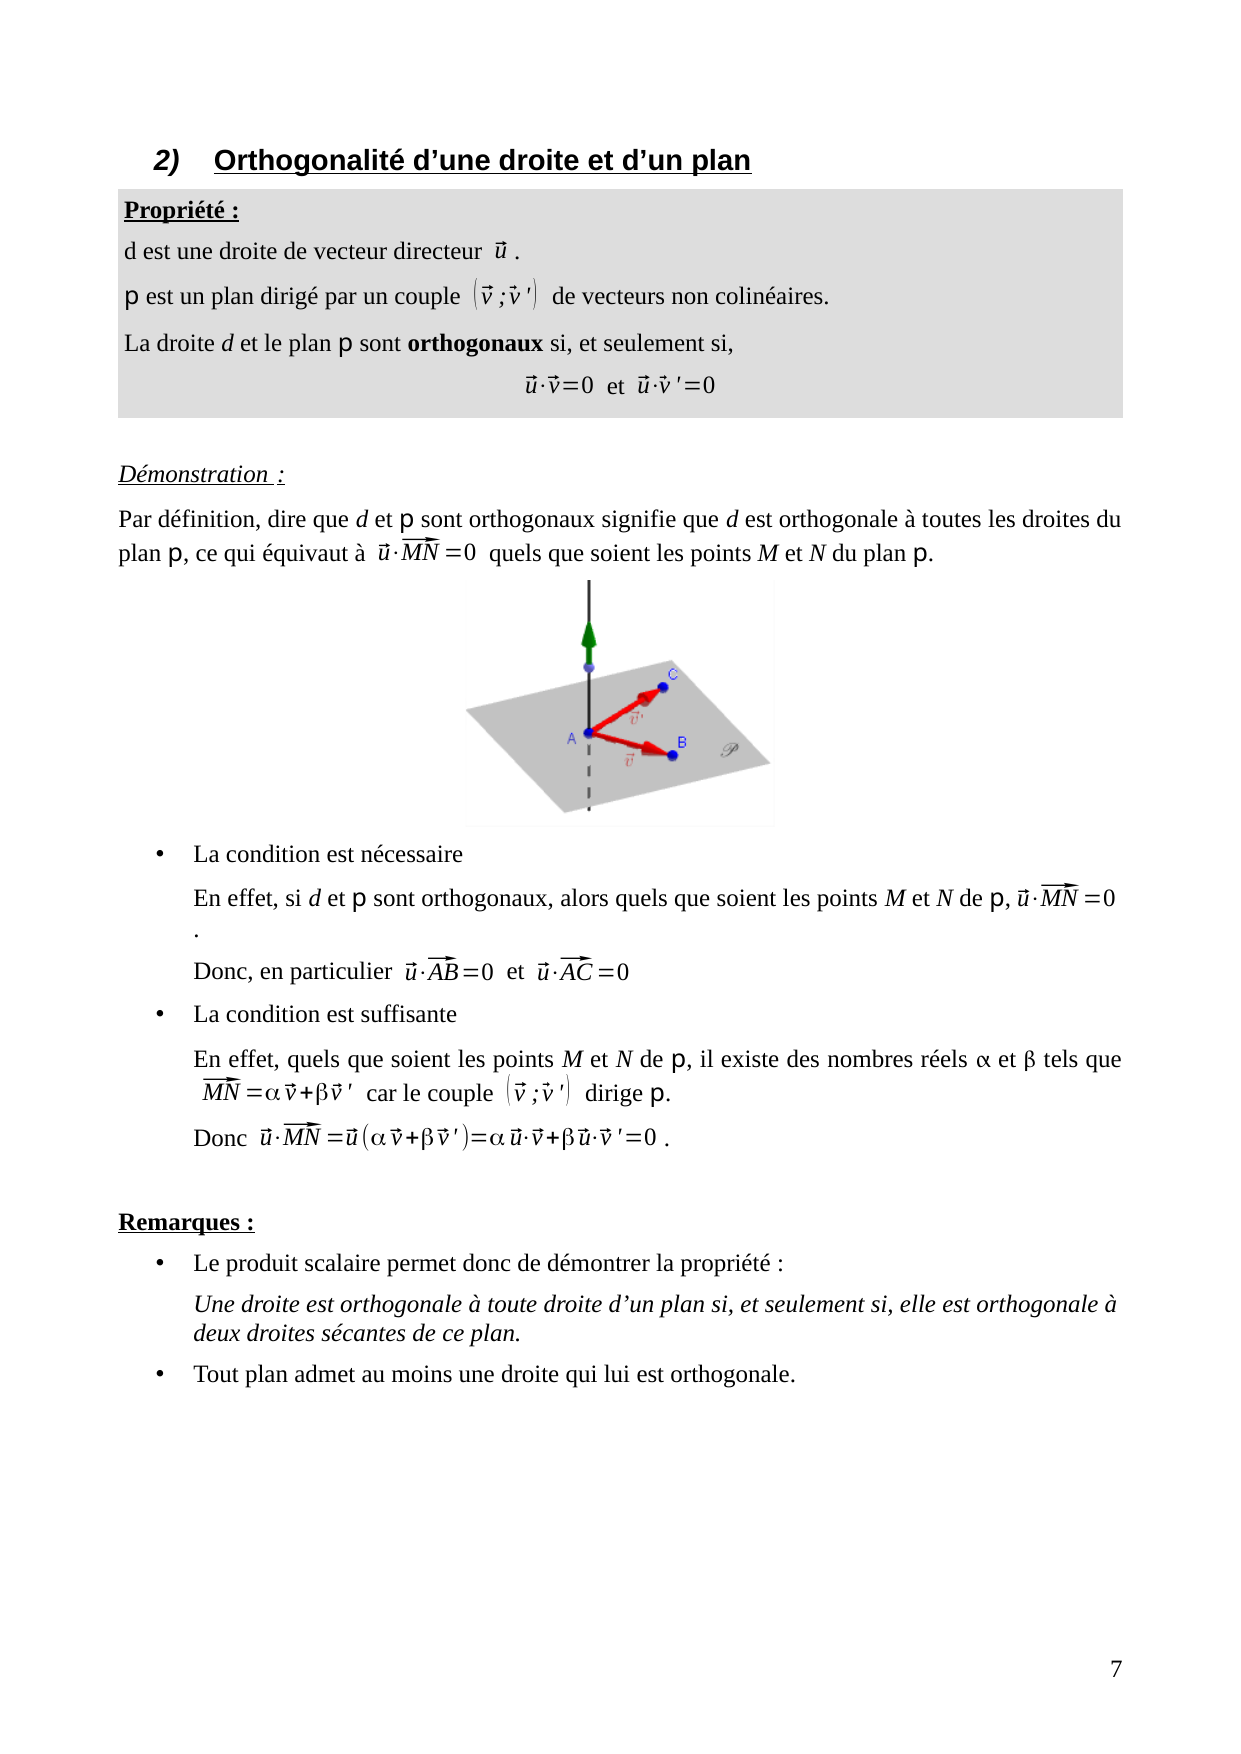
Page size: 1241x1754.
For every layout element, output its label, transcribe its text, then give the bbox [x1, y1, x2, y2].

text Démonstration : [118, 459, 1122, 488]
table_header Propriété : d est une droite de vecteur directeur . p est un plan dirigé par un couple de vecteurs non colinéaires. La droite d et le plan p sont orthogonaux si, et seulement si, et [118, 189, 1123, 418]
list Le produit scalaire permet donc de démontrer la propriété : [156, 1248, 1122, 1277]
list Une droite est orthogonale à toute droite d’un plan si, et seulement si, elle est orthogonale à deux droites sécantes de ce plan. [156, 1289, 1122, 1347]
text Remarques : [118, 1207, 1122, 1236]
list La condition est suffisante [156, 999, 1122, 1028]
list La condition est nécessaire [156, 839, 1122, 867]
list En effet, quels que soient les points M et N de p, il existe des nombres réels  et  tels que car le couple dirige p. [156, 1040, 1122, 1108]
list Donc, en particulier et [156, 955, 1122, 986]
picture [465, 580, 775, 827]
list Tout plan admet au moins une droite qui lui est orthogonale. [156, 1359, 1122, 1388]
text Par définition, dire que d et p sont orthogonaux signifie que d est orthogonale à toutes les droites du plan p, ce qui équivaut à quels que soient les points M et N du plan p. [118, 500, 1122, 568]
subtitle Orthogonalité d’une droite et d’un plan [153, 143, 1122, 177]
list Donc . [156, 1121, 1122, 1153]
list En effet, si d et p sont orthogonaux, alors quels que soient les points M et N de p,. [156, 880, 1122, 943]
